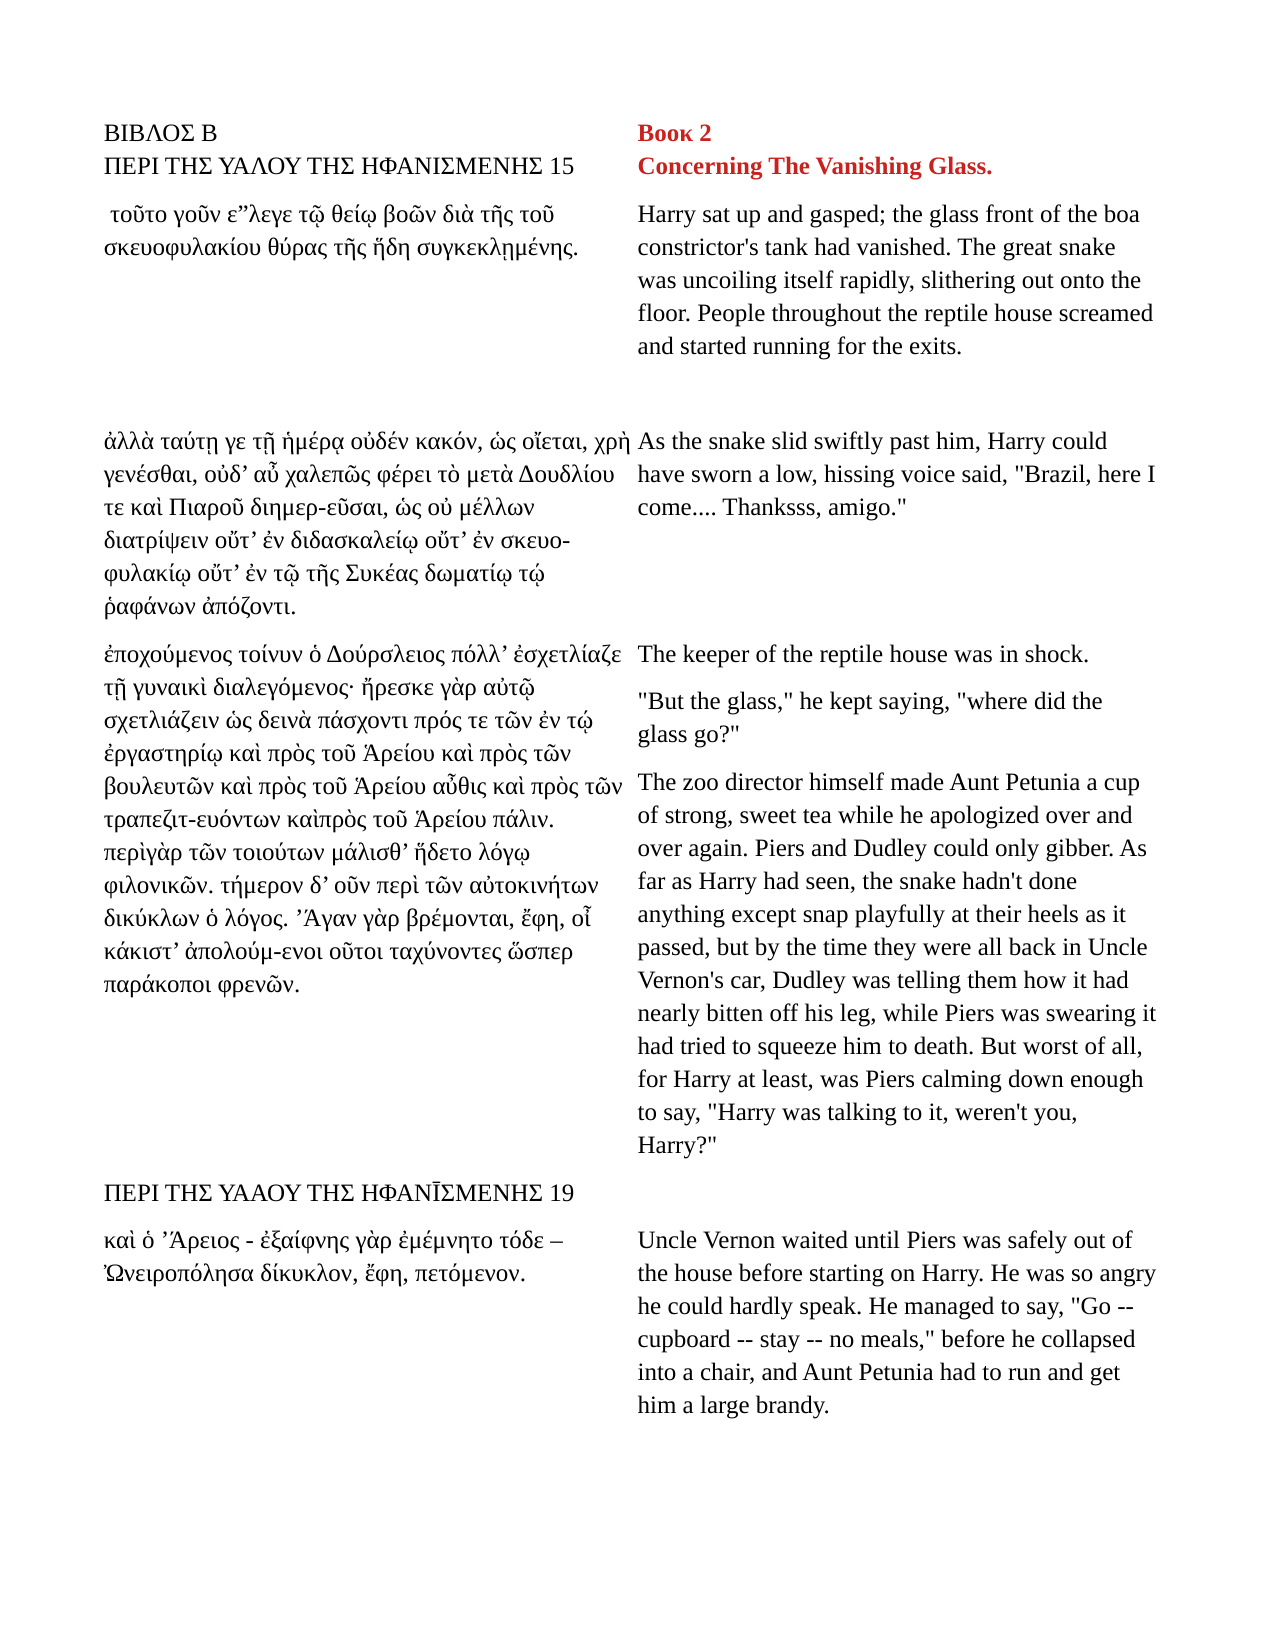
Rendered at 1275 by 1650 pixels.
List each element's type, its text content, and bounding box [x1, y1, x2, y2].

table_cell Uncle Vernon waited until Piers was safely out of the house before starting on Harry. He was so angry he could hardly speak. He managed to say, "Go -- cupboard -- stay -- no meals," before he collapsed into a chair, and Aunt Petunia had to run and get him a large brandy. [638, 1225, 1157, 1438]
table_header Βοοκ 2 Concerning The Vanishing Glass. [638, 118, 1157, 199]
table_cell Harry sat up and gasped; the glass front of the boa constrictor's tank had vanished. The great snake was uncoiling itself rapidly, slithering out onto the floor. People throughout the reptile house screamed and started running for the exits. [638, 199, 1157, 378]
table_cell ἐποχούμενος τοίνυν ὁ Δούρσλειος πόλλ’ ἐσχετλίαζε τῇ γυναικὶ διαλεγόμενος· ἤρεσκε γὰρ αὐτῷ σχετλιάζειν ὡς δεινὰ πάσχοντι πρός τε τῶν ἐν τῴ ἐργαστηρίῳ καὶ πρὸς τοῦ Ἁρείου καὶ πρὸς τῶν βουλευτῶν καὶ πρὸς τοῦ Ἁρείου αὖθις καὶ πρὸς τῶν τραπεζιτ-ευόντων καὶπρὸς τοῦ Ἁρείου πάλιν. περὶγὰρ τῶν τοιούτων μάλισθ’ ἥδετο λόγῳ φιλονικῶν. τήμερον δ’ οῦν περὶ τῶν αὐτοκινήτων δικύκλων ὁ λόγος. ’Άγαν γὰρ βρέμονται, ἔφη, οἶ κάκιστ’ ἀπολούμ-ενοι οῦτοι ταχύνοντες ὥσπερ παράκοποι φρενῶν. [104, 639, 637, 1178]
table_cell τοῦτο γοῦν ε”λεγε τῷ θείῳ βοῶν διὰ τῆς τοῦ σκευοφυλακίου θύρας τῆς ἥδη συγκεκλῃμένης. [104, 199, 637, 378]
table_cell καὶ ὁ ’Άρειος - ἐξαίφνης γὰρ ἐμέμνητο τόδε – Ὠνειροπόλησα δίκυκλον, ἔφη, πετόμενον. [104, 1225, 637, 1438]
table_cell [638, 379, 1157, 426]
table_cell As the snake slid swiftly past him, Harry could have sworn a low, hissing voice said, "Brazil, here I come.... Thanksss, amigo." [638, 426, 1157, 639]
table_cell [638, 1178, 1157, 1225]
table_cell ΠΕΡΙ ΤΗΣ ΥΑΑΟΥ ΤΗΣ ΗΦΑΝῙΣΜΕΝΗΣ 19 [104, 1178, 637, 1225]
table_cell ἀλλὰ ταύτῃ γε τῇ ἡμέρᾳ οὐδέν κακόν, ὡς οἴεται, χρὴ γενέσθαι, οὐδ’ αὖ χαλεπῶς φέρει τὸ μετὰ Δουδλίου τε καὶ Πιαροῦ διημερ-εῦσαι, ὡς οὐ μέλλων διατρίψειν οὔτ’ ἐν διδασκαλείῳ οὔτ’ ἐν σκευο-φυλακίῳ οὔτ’ ἐν τῷ τῆς Συκέας δωματίῳ τῴ ῥαφάνων ἀπόζοντι. [104, 426, 637, 639]
table_cell [104, 379, 637, 426]
table_cell The keeper of the reptile house was in shock. "But the glass," he kept saying, "where did the glass go?" The zoo director himself made Aunt Petunia a cup of strong, sweet tea while he apologized over and over again. Piers and Dudley could only gibber. As far as Harry had seen, the snake hadn't done anything except snap playfully at their heels as it passed, but by the time they were all back in Uncle Vernon's car, Dudley was telling them how it had nearly bitten off his leg, while Piers was swearing it had tried to squeeze him to death. But worst of all, for Harry at least, was Piers calming down enough to say, "Harry was talking to it, weren't you, Harry?" [638, 639, 1157, 1178]
table_header ΒΙΒΛΟΣ Β ΠΕΡΙ ΤΗΣ ΥΑΛΟΥ ΤΗΣ ΗΦΑΝΙΣΜΕΝΗΣ 15 [104, 118, 637, 199]
